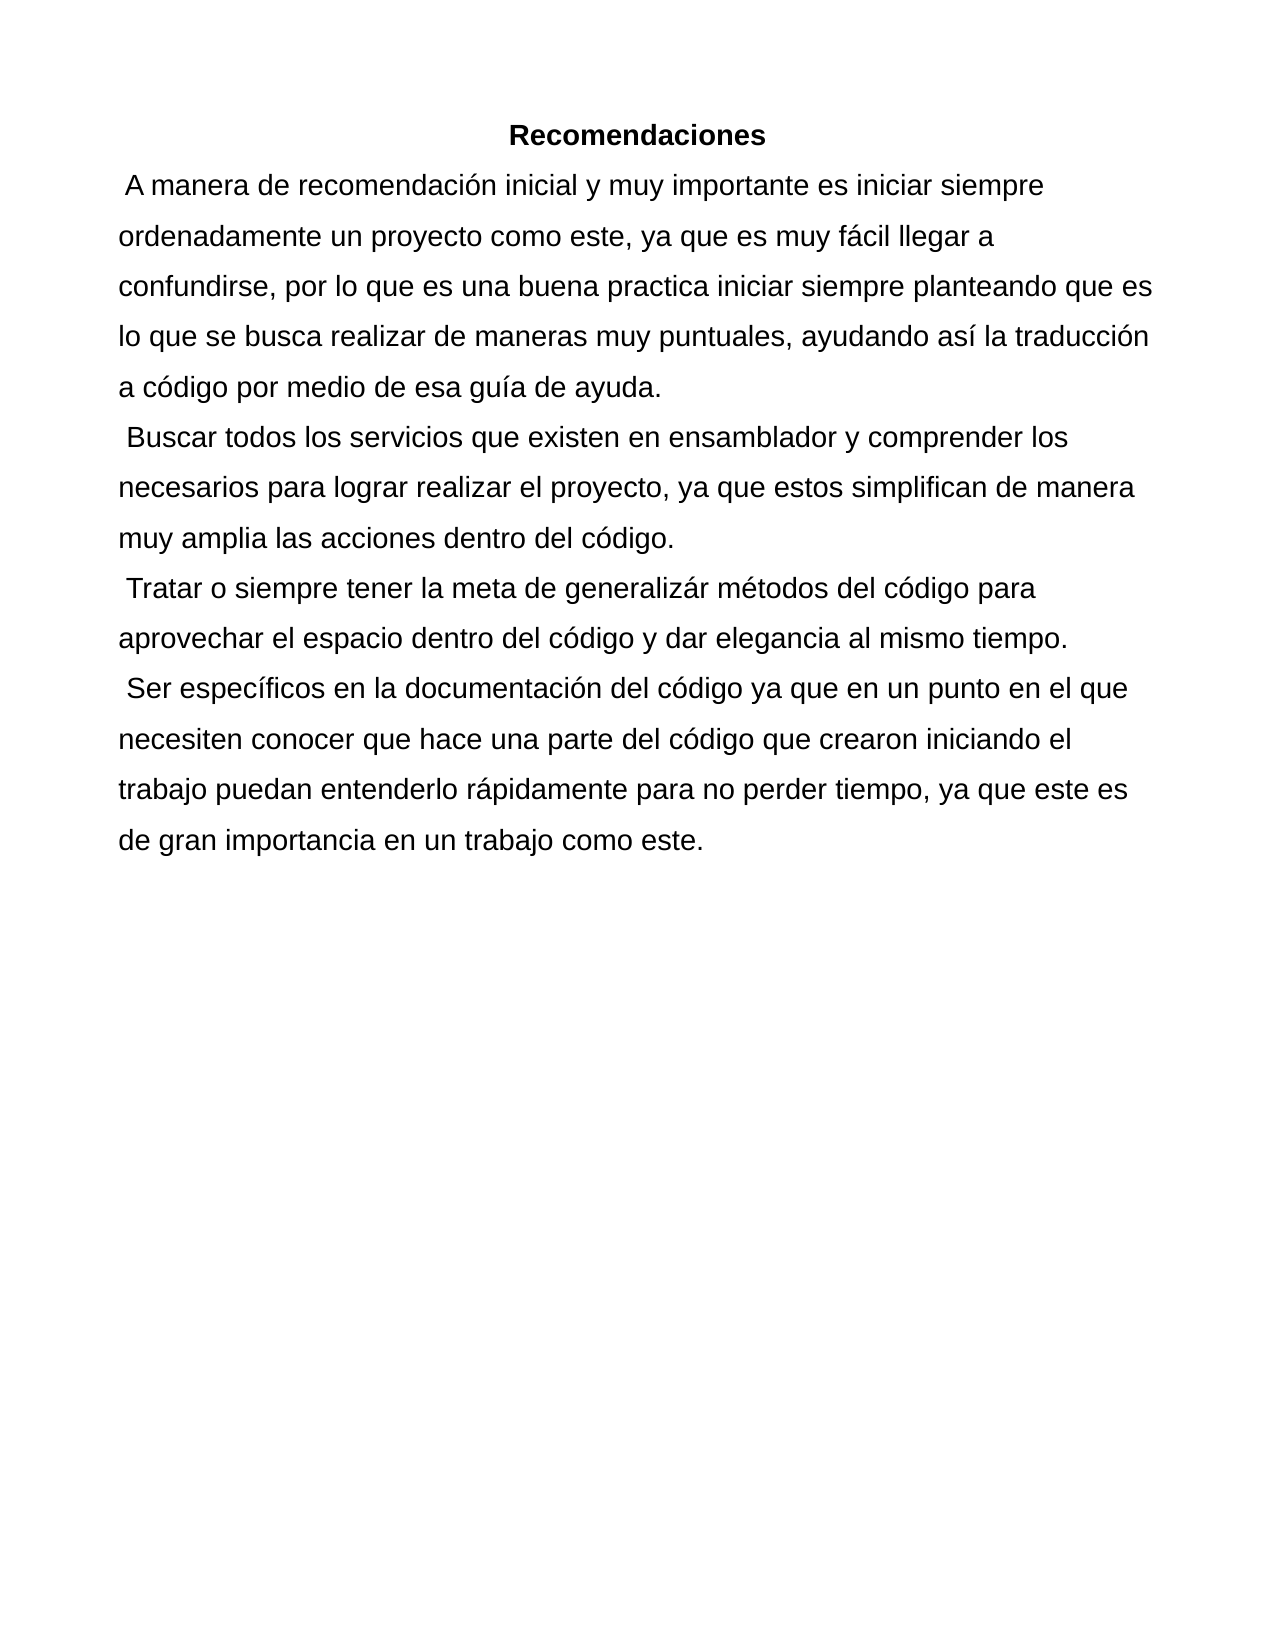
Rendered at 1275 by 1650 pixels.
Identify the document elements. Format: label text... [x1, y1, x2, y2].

text Tratar o siempre tener la meta de generalizár métodos del código para aprovechar el espacio dentro del código y dar elegancia al mismo tiempo. [118, 571, 1157, 655]
text Recomendaciones [118, 118, 1157, 152]
text A manera de recomendación inicial y muy importante es iniciar siempre ordenadamente un proyecto como este, ya que es muy fácil llegar a confundirse, por lo que es una buena practica iniciar siempre planteando que es lo que se busca realizar de maneras muy puntuales, ayudando así la traducción a código por medio de esa guía de ayuda. [118, 168, 1157, 403]
text Ser específicos en la documentación del código ya que en un punto en el que necesiten conocer que hace una parte del código que crearon iniciando el trabajo puedan entenderlo rápidamente para no perder tiempo, ya que este es de gran importancia en un trabajo como este. [118, 672, 1157, 856]
text Buscar todos los servicios que existen en ensamblador y comprender los necesarios para lograr realizar el proyecto, ya que estos simplifican de manera muy amplia las acciones dentro del código. [118, 420, 1157, 554]
